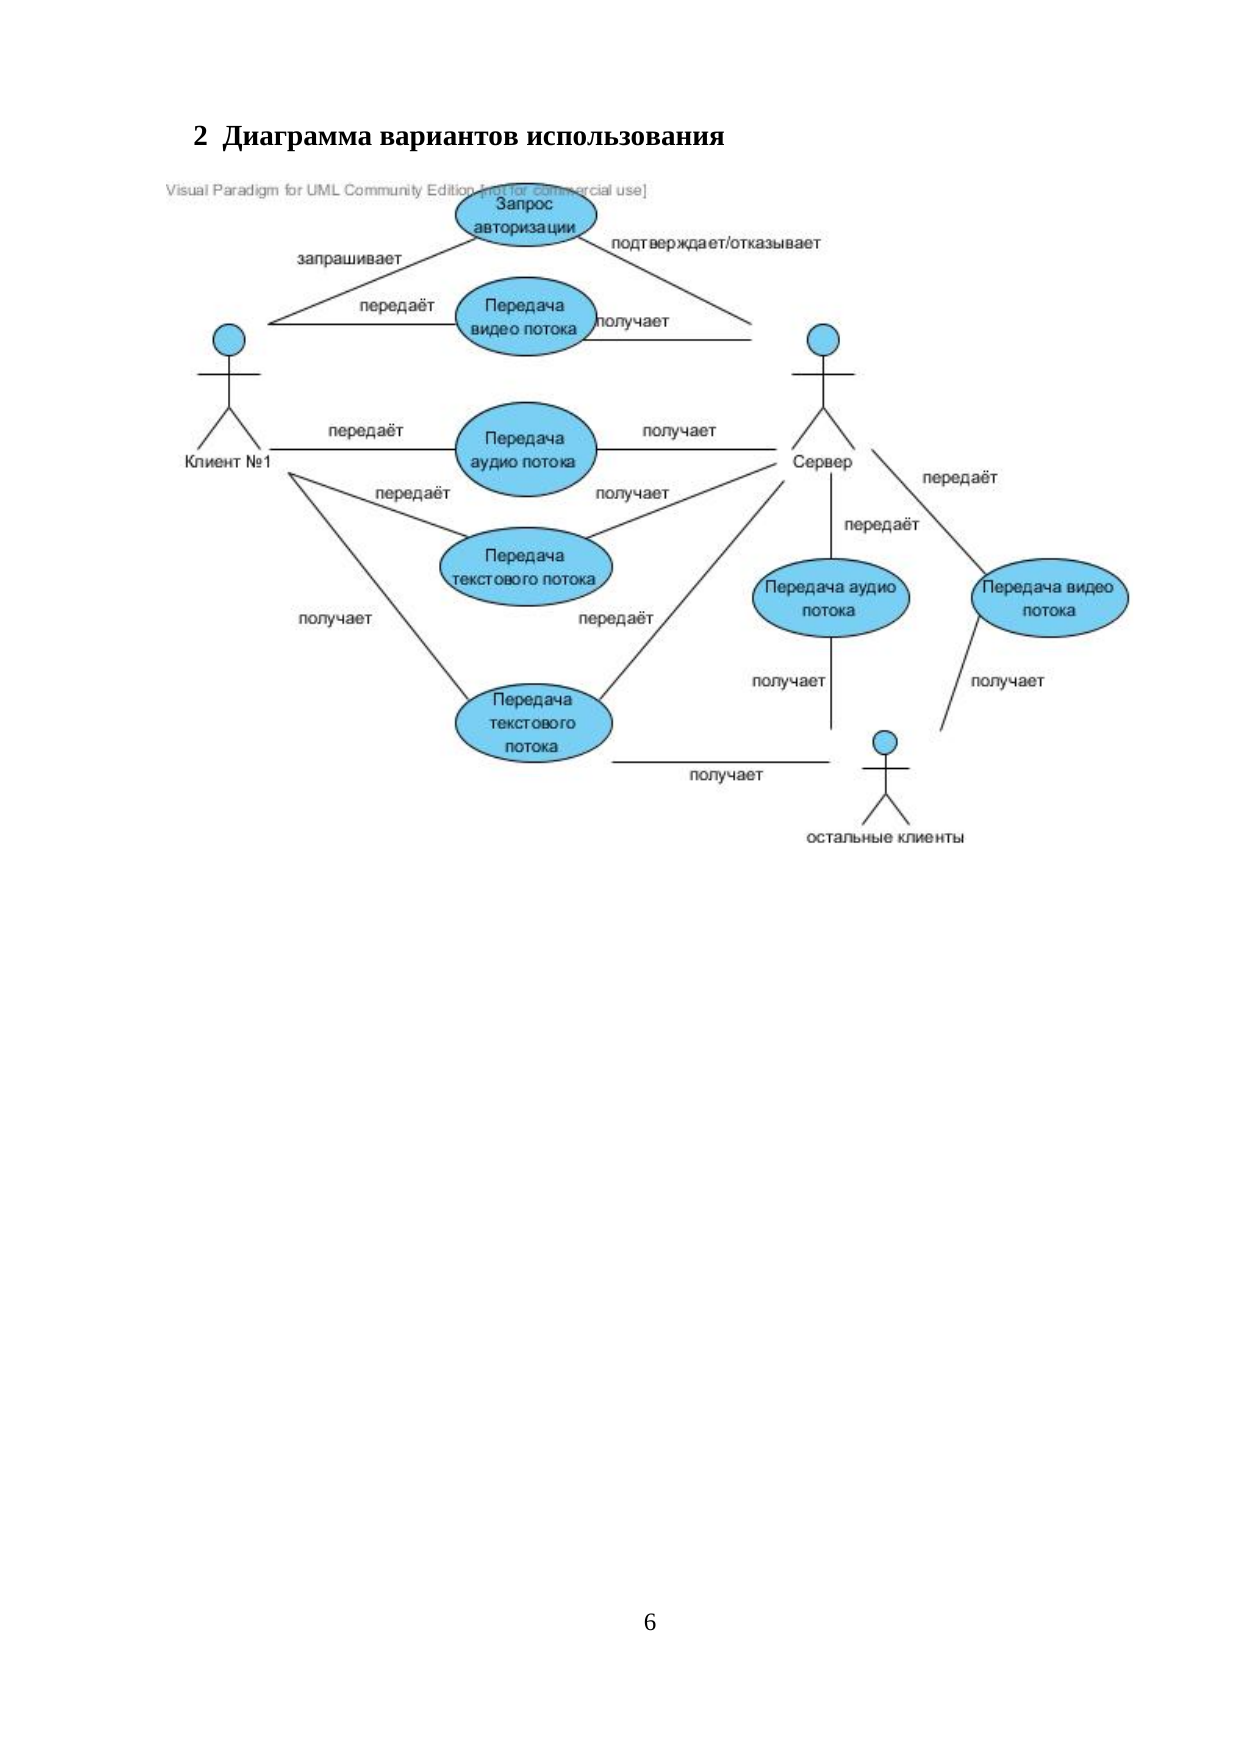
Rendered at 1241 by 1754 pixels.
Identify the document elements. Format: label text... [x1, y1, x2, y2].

picture [166, 180, 1134, 854]
list 2 Диаграмма вариантов использования [156, 118, 1181, 152]
